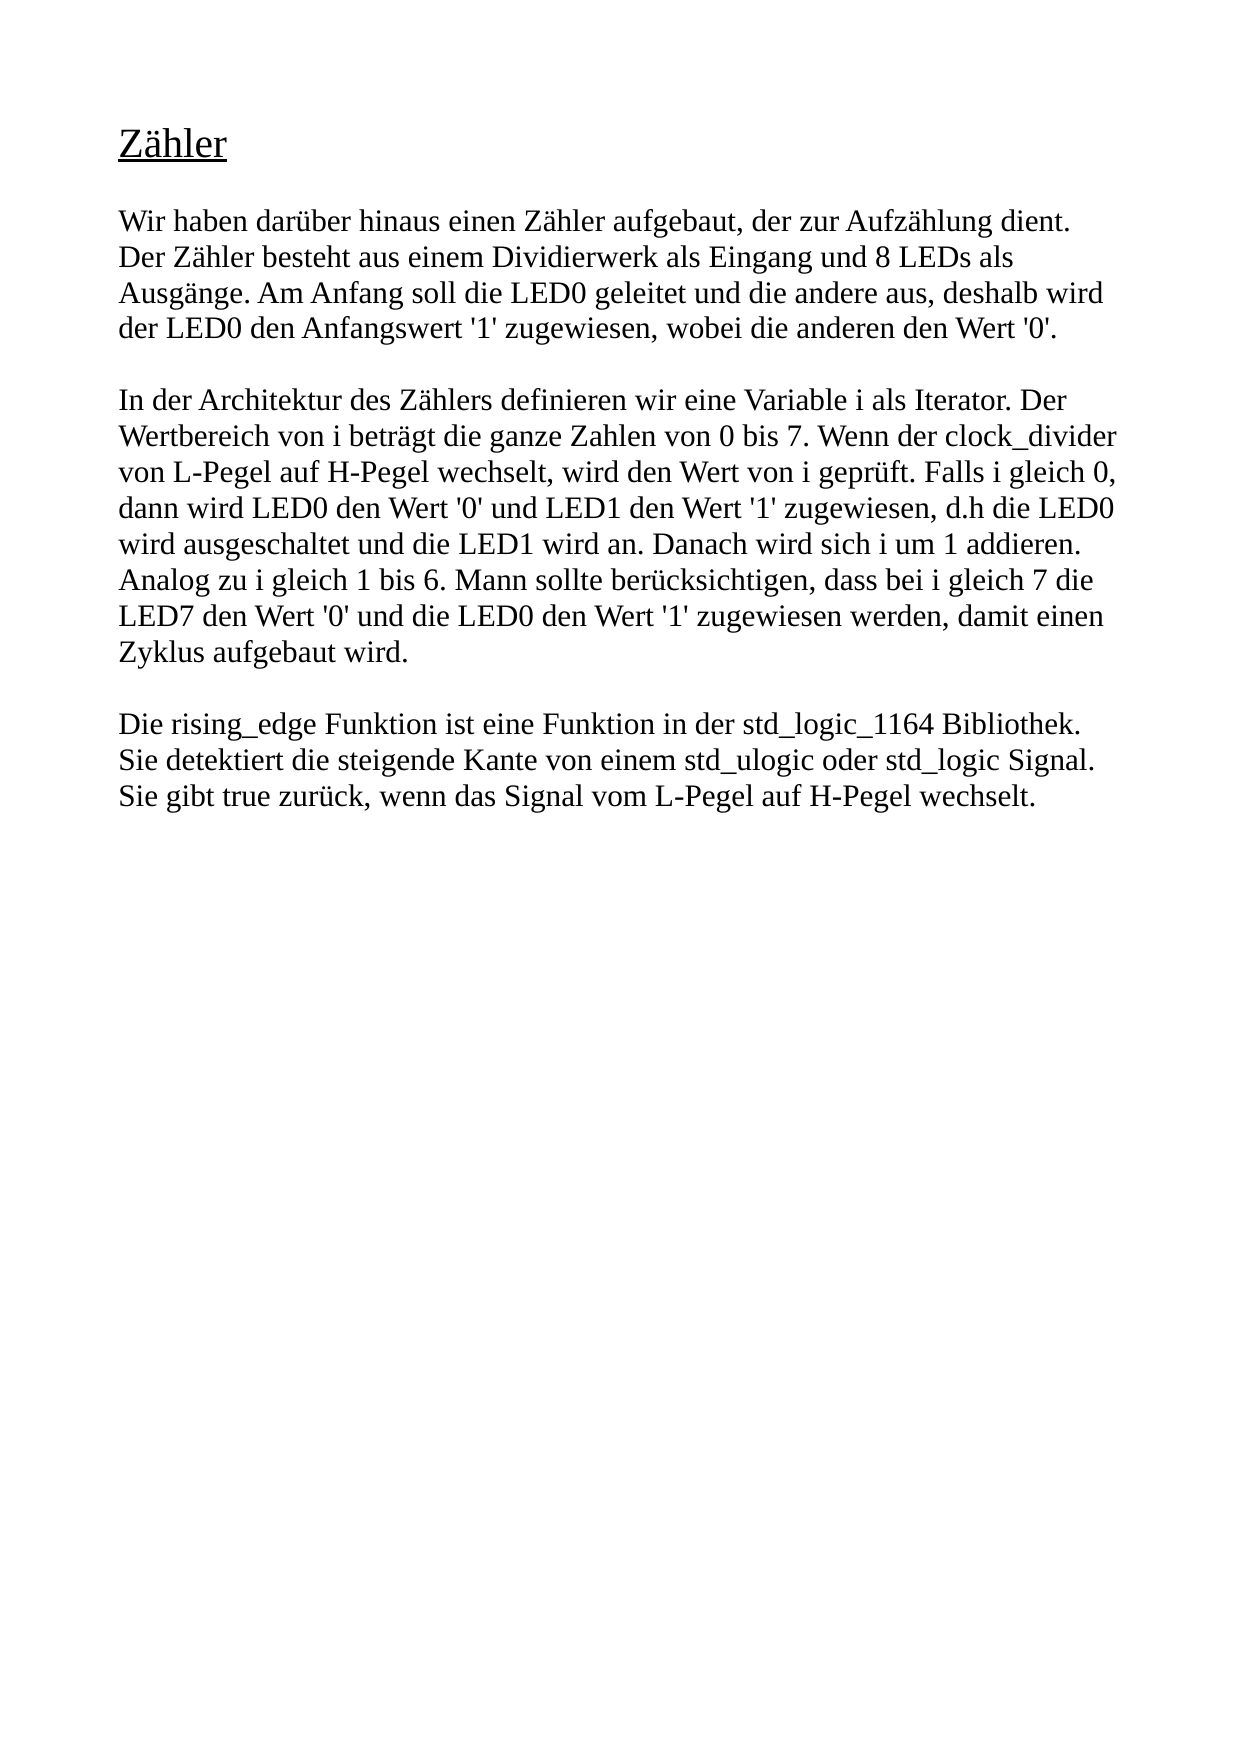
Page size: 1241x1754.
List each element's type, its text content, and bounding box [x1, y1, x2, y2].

text Wir haben darüber hinaus einen Zähler aufgebaut, der zur Aufzählung dient. [118, 202, 1122, 238]
text Der Zähler besteht aus einem Dividierwerk als Eingang und 8 LEDs als Ausgänge. Am Anfang soll die LED0 geleitet und die andere aus, deshalb wird der LED0 den Anfangswert '1' zugewiesen, wobei die anderen den Wert '0'. [118, 238, 1122, 346]
text In der Architektur des Zählers definieren wir eine Variable i als Iterator. Der Wertbereich von i beträgt die ganze Zahlen von 0 bis 7. Wenn der clock_divider von L-Pegel auf H-Pegel wechselt, wird den Wert von i geprüft. Falls i gleich 0, dann wird LED0 den Wert '0' und LED1 den Wert '1' zugewiesen, d.h die LED0 wird ausgeschaltet und die LED1 wird an. Danach wird sich i um 1 addieren. Analog zu i gleich 1 bis 6. Mann sollte berücksichtigen, dass bei i gleich 7 die LED7 den Wert '0' und die LED0 den Wert '1' zugewiesen werden, damit einen Zyklus aufgebaut wird. [118, 382, 1122, 669]
text Die rising_edge Funktion ist eine Funktion in der std_logic_1164 Bibliothek. Sie detektiert die steigende Kante von einem std_ulogic oder std_logic Signal. Sie gibt true zurück, wenn das Signal vom L-Pegel auf H-Pegel wechselt. [118, 705, 1122, 813]
text Zähler [118, 118, 1122, 166]
